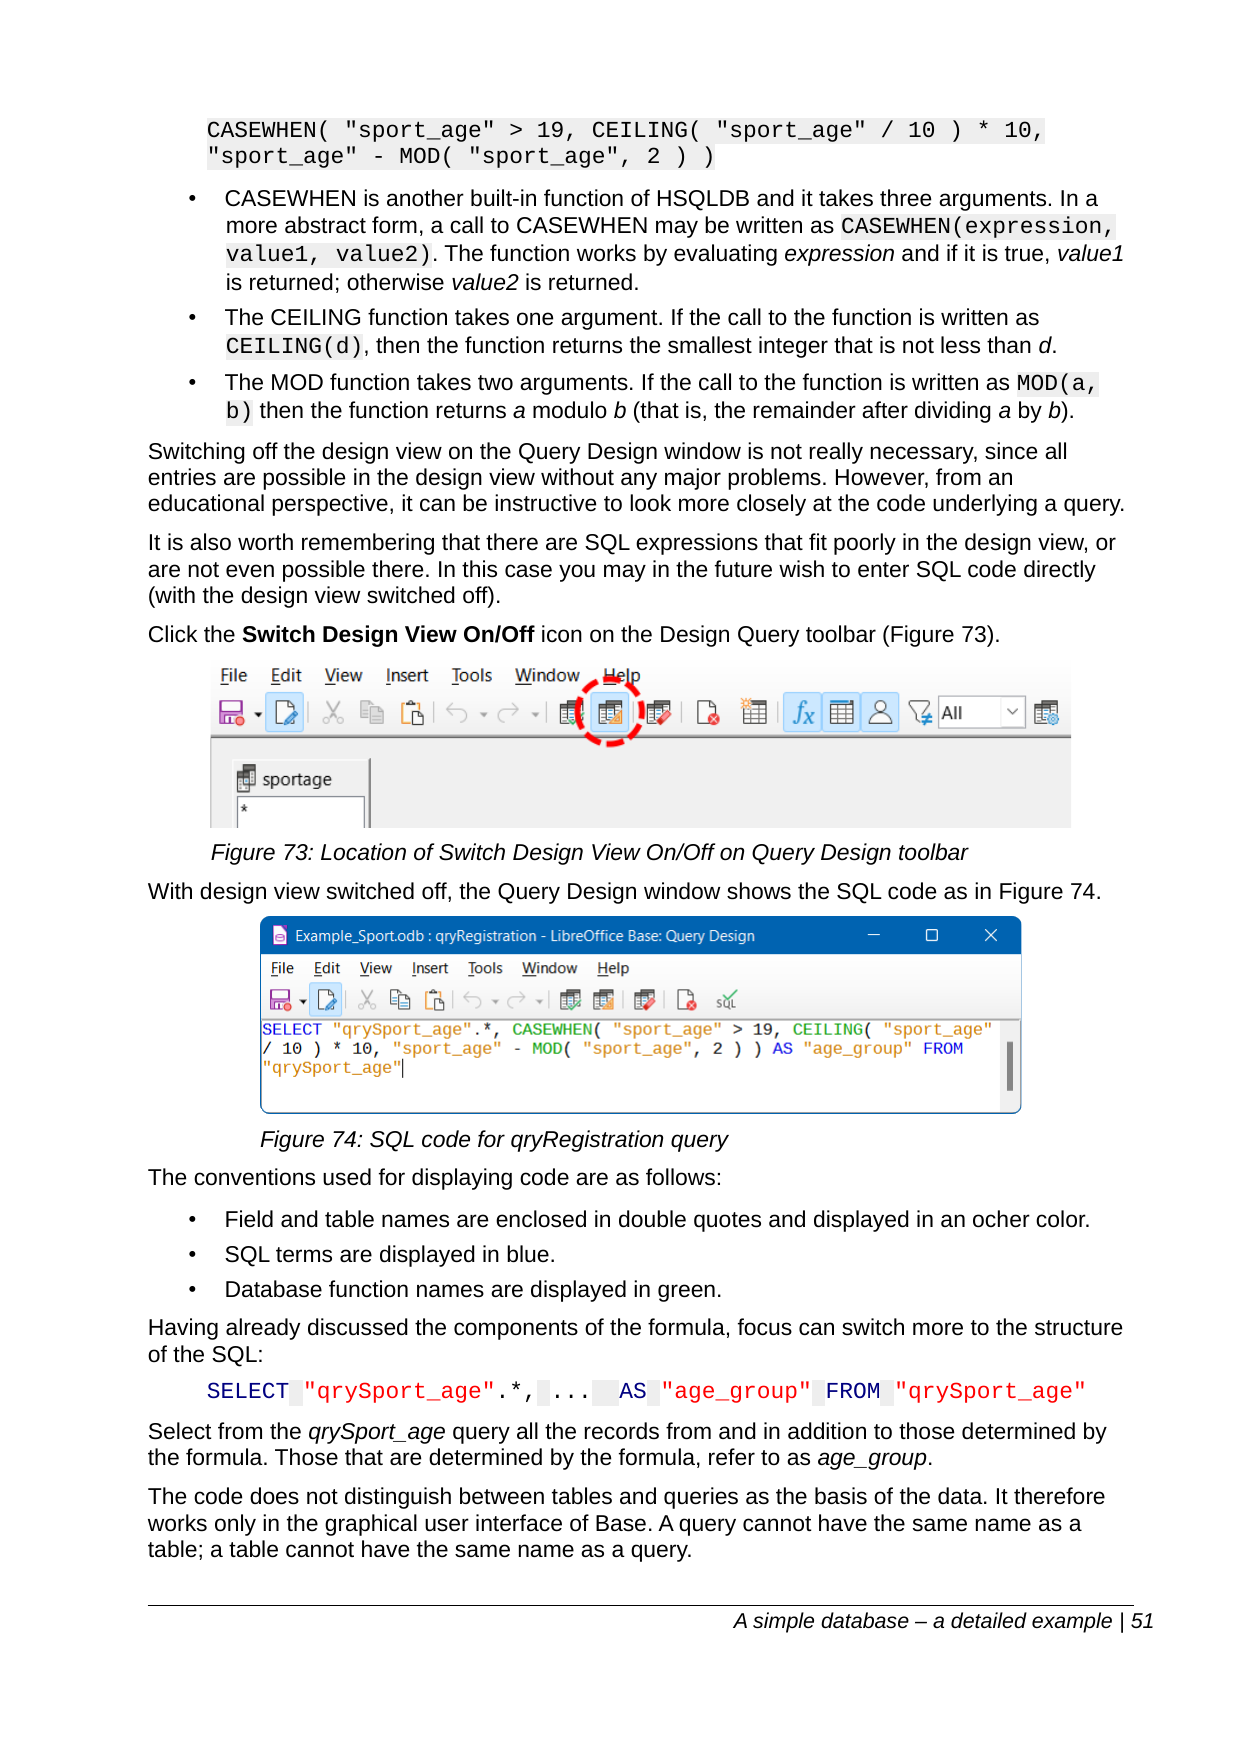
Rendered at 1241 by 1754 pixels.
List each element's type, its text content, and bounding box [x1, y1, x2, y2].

list The CEILING function takes one argument. If the call to the function is written as CEILING(d), then the function returns the smallest integer that is not less than d. [185, 301, 1134, 360]
text The code does not distinguish between tables and queries as the basis of the data. It therefore works only in the graphical user interface of Base. A query cannot have the same name as a table; a table cannot have the same name as a query. [148, 1483, 1134, 1562]
text It is also worth remembering that there are SQL expressions that fit poorly in the design view, or are not even possible there. In this case you may in the future wish to enter SQL code directly (with the design view switched off). [148, 529, 1134, 608]
text With design view switched off, the Query Design window shows the SQL code as in Figure 74. [148, 878, 1134, 904]
text CASEWHEN( "sport_age" > 19, CEILING( "sport_age" / 10 ) * 10, "sport_age" - MOD( "sport_age", 2 ) ) [715, 118, 1134, 170]
list The MOD function takes two arguments. If the call to the function is written as MOD(a, b) then the function returns a modulo b (that is, the remainder after dividing a by b). [185, 366, 1134, 429]
picture [260, 916, 1022, 1114]
list Field and table names are enclosed in double quotes and displayed in an ocher color. [185, 1203, 1134, 1232]
list Database function names are displayed in green. [185, 1273, 1134, 1306]
list SQL terms are displayed in blue. [185, 1238, 1134, 1267]
text Select from the qrySport_age query all the records from and in addition to those determined by the formula. Those that are determined by the formula, refer to as age_group. [148, 1418, 1134, 1471]
text Figure 74: SQL code for qryRegistration query [260, 1126, 1022, 1152]
text Click the Switch Design View On/Off icon on the Design Query toolbar (Figure 73). [148, 621, 1134, 647]
picture [210, 659, 1072, 828]
text SELECT "qrySport_age".*, ... AS "age_group" FROM "qrySport_age" [207, 1379, 1134, 1406]
text Having already discussed the components of the formula, focus can switch more to the structure of the SQL: [148, 1314, 1134, 1367]
list CASEWHEN is another built-in function of HSQLDB and it takes three arguments. In a more abstract form, a call to CASEWHEN may be written as CASEWHEN(expression, value1, value2). The function works by evaluating expression and if it is true, value1 is returned; otherwise value2 is returned. [185, 182, 1134, 295]
text Switching off the design view on the Query Design window is not really necessary, since all entries are possible in the design view without any major problems. However, from an educational perspective, it can be instructive to look more closely at the code underlying a query. [148, 438, 1134, 517]
text The conventions used for displaying code are as follows: [148, 1164, 1134, 1190]
text Figure 73: Location of Switch Design View On/Off on Query Design toolbar [211, 839, 1071, 866]
